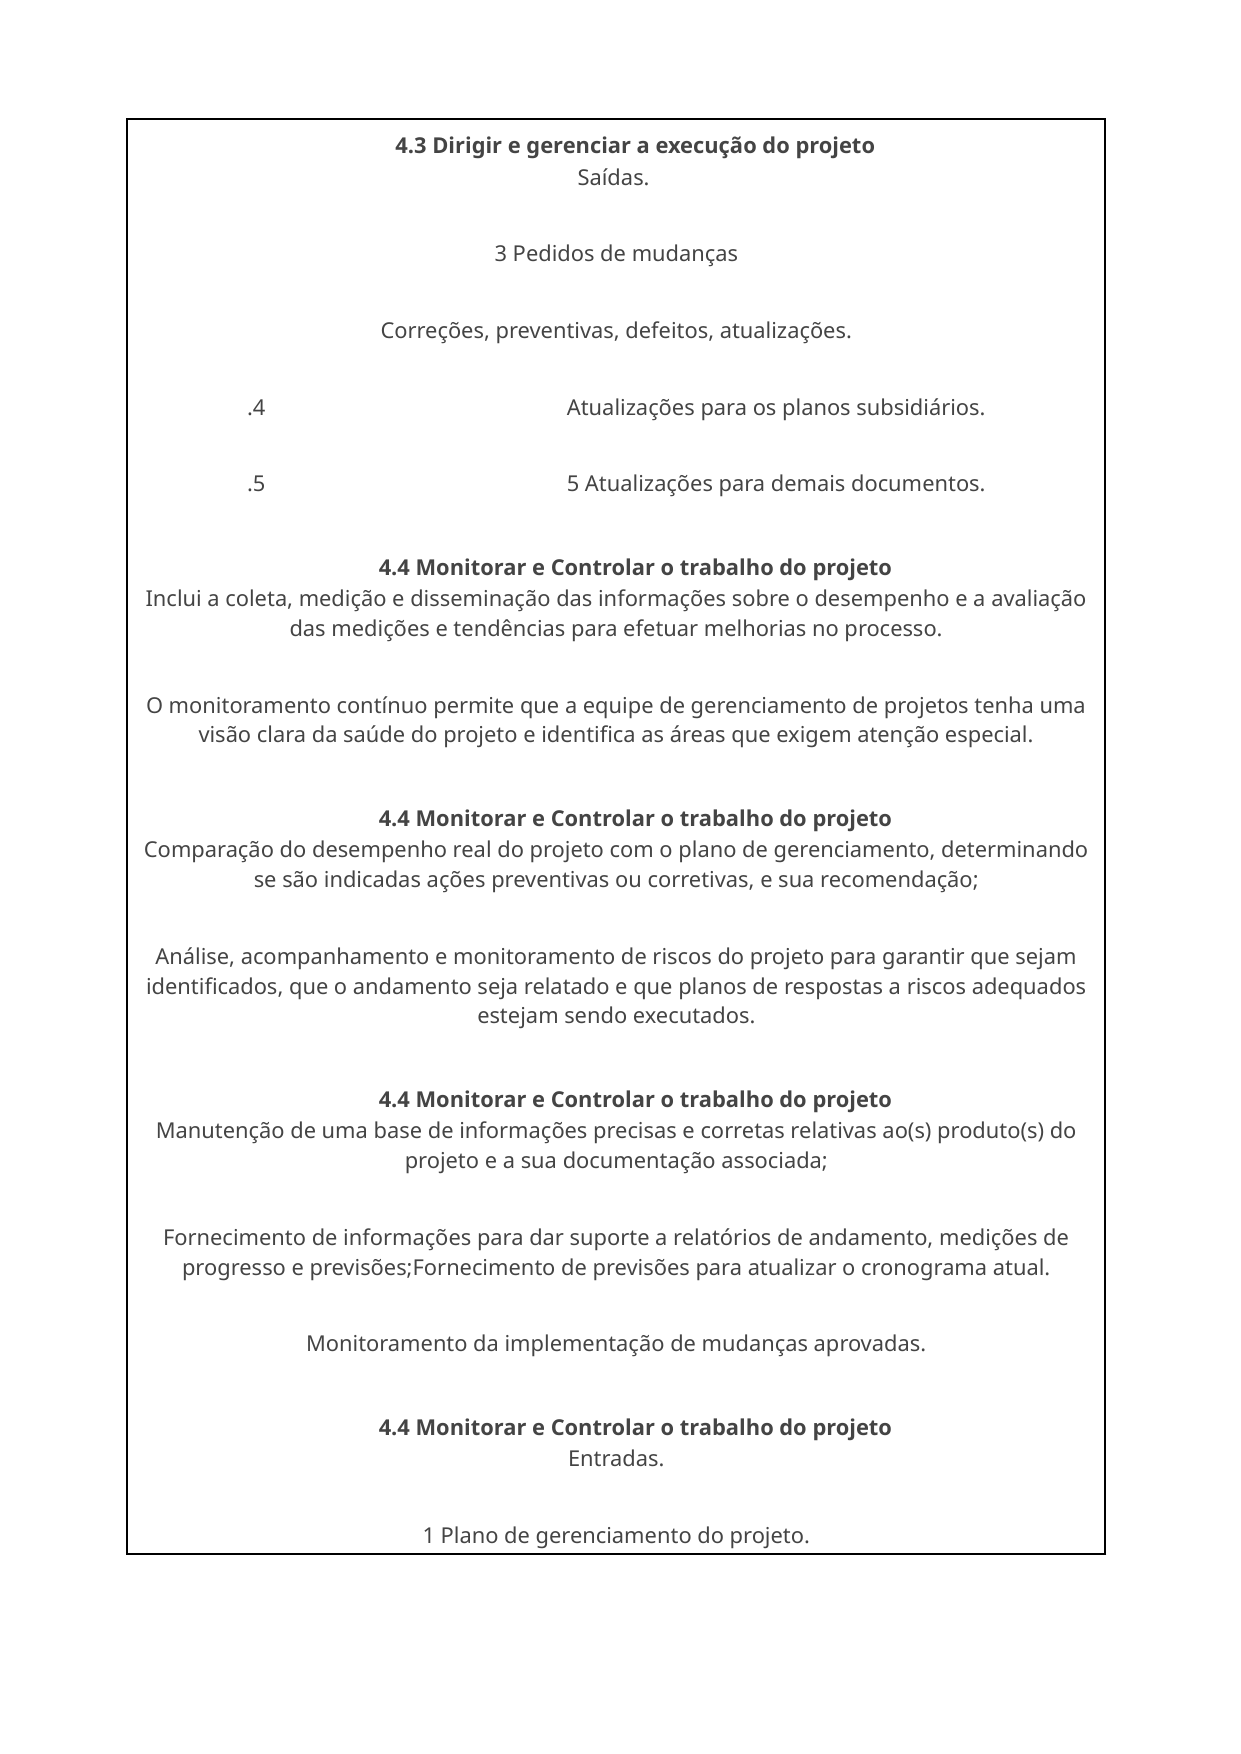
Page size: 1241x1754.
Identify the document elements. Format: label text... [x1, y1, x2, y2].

text Fornecimento de informações para dar suporte a relatórios de andamento, medições de progresso e previsões;Fornecimento de previsões para atualizar o cronograma atual. [128, 1217, 1104, 1281]
text 32 4.4 Monitorar e Controlar o trabalho do projeto Inclui a coleta, medição e disseminação das informações sobre o desempenho e a avaliação das medições e tendências para efetuar melhorias no processo. [128, 540, 1104, 643]
text Análise, acompanhamento e monitoramento de riscos do projeto para garantir que sejam identificados, que o andamento seja relatado e que planos de respostas a riscos adequados estejam sendo executados. [128, 936, 1104, 1030]
text 34 4.4 Monitorar e Controlar o trabalho do projeto Manutenção de uma base de informações precisas e corretas relativas ao(s) produto(s) do projeto e a sua documentação associada; [128, 1072, 1104, 1175]
text 33 4.4 Monitorar e Controlar o trabalho do projeto Comparação do desempenho real do projeto com o plano de gerenciamento, determinando se são indicadas ações preventivas ou corretivas, e sua recomendação; [128, 791, 1104, 894]
text Correções, preventivas, defeitos, atualizações. [128, 310, 1104, 344]
text Monitoramento da implementação de mudanças aprovadas. [128, 1323, 1104, 1358]
text 31 4.3 Dirigir e gerenciar a execução do projeto Saídas. [128, 120, 1104, 191]
list 5 Atualizações para demais documentos. [128, 463, 1104, 498]
text 35 4.4 Monitorar e Controlar o trabalho do projeto Entradas. [128, 1400, 1104, 1473]
list Atualizações para os planos subsidiários. [128, 386, 1104, 421]
text O monitoramento contínuo permite que a equipe de gerenciamento de projetos tenha uma visão clara da saúde do projeto e identifica as áreas que exigem atenção especial. [128, 684, 1104, 749]
text 1 Plano de gerenciamento do projeto. [128, 1515, 1104, 1553]
text 3 Pedidos de mudanças [128, 233, 1104, 268]
